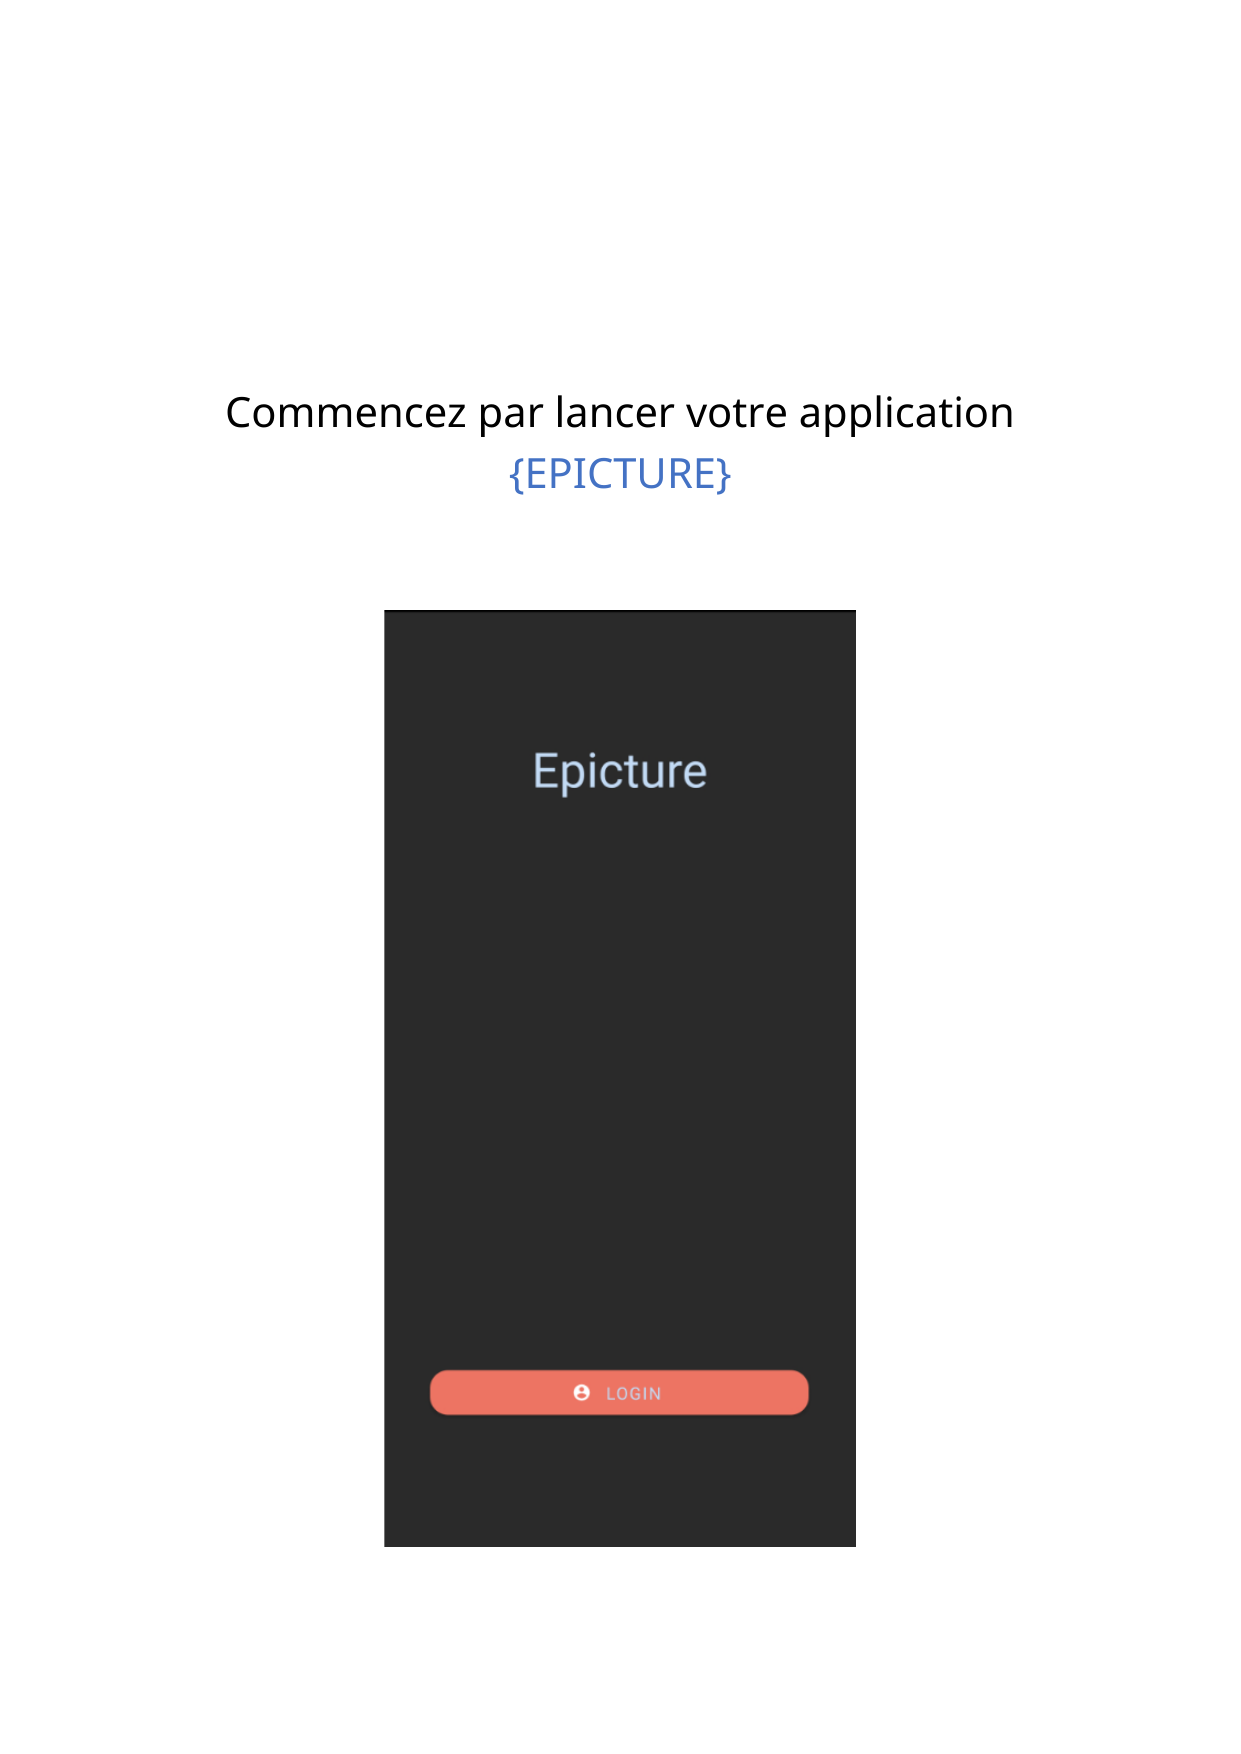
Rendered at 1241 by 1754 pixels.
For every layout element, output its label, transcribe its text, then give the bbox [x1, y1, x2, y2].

text Commencez par lancer votre application {EPICTURE} [148, 383, 1093, 500]
